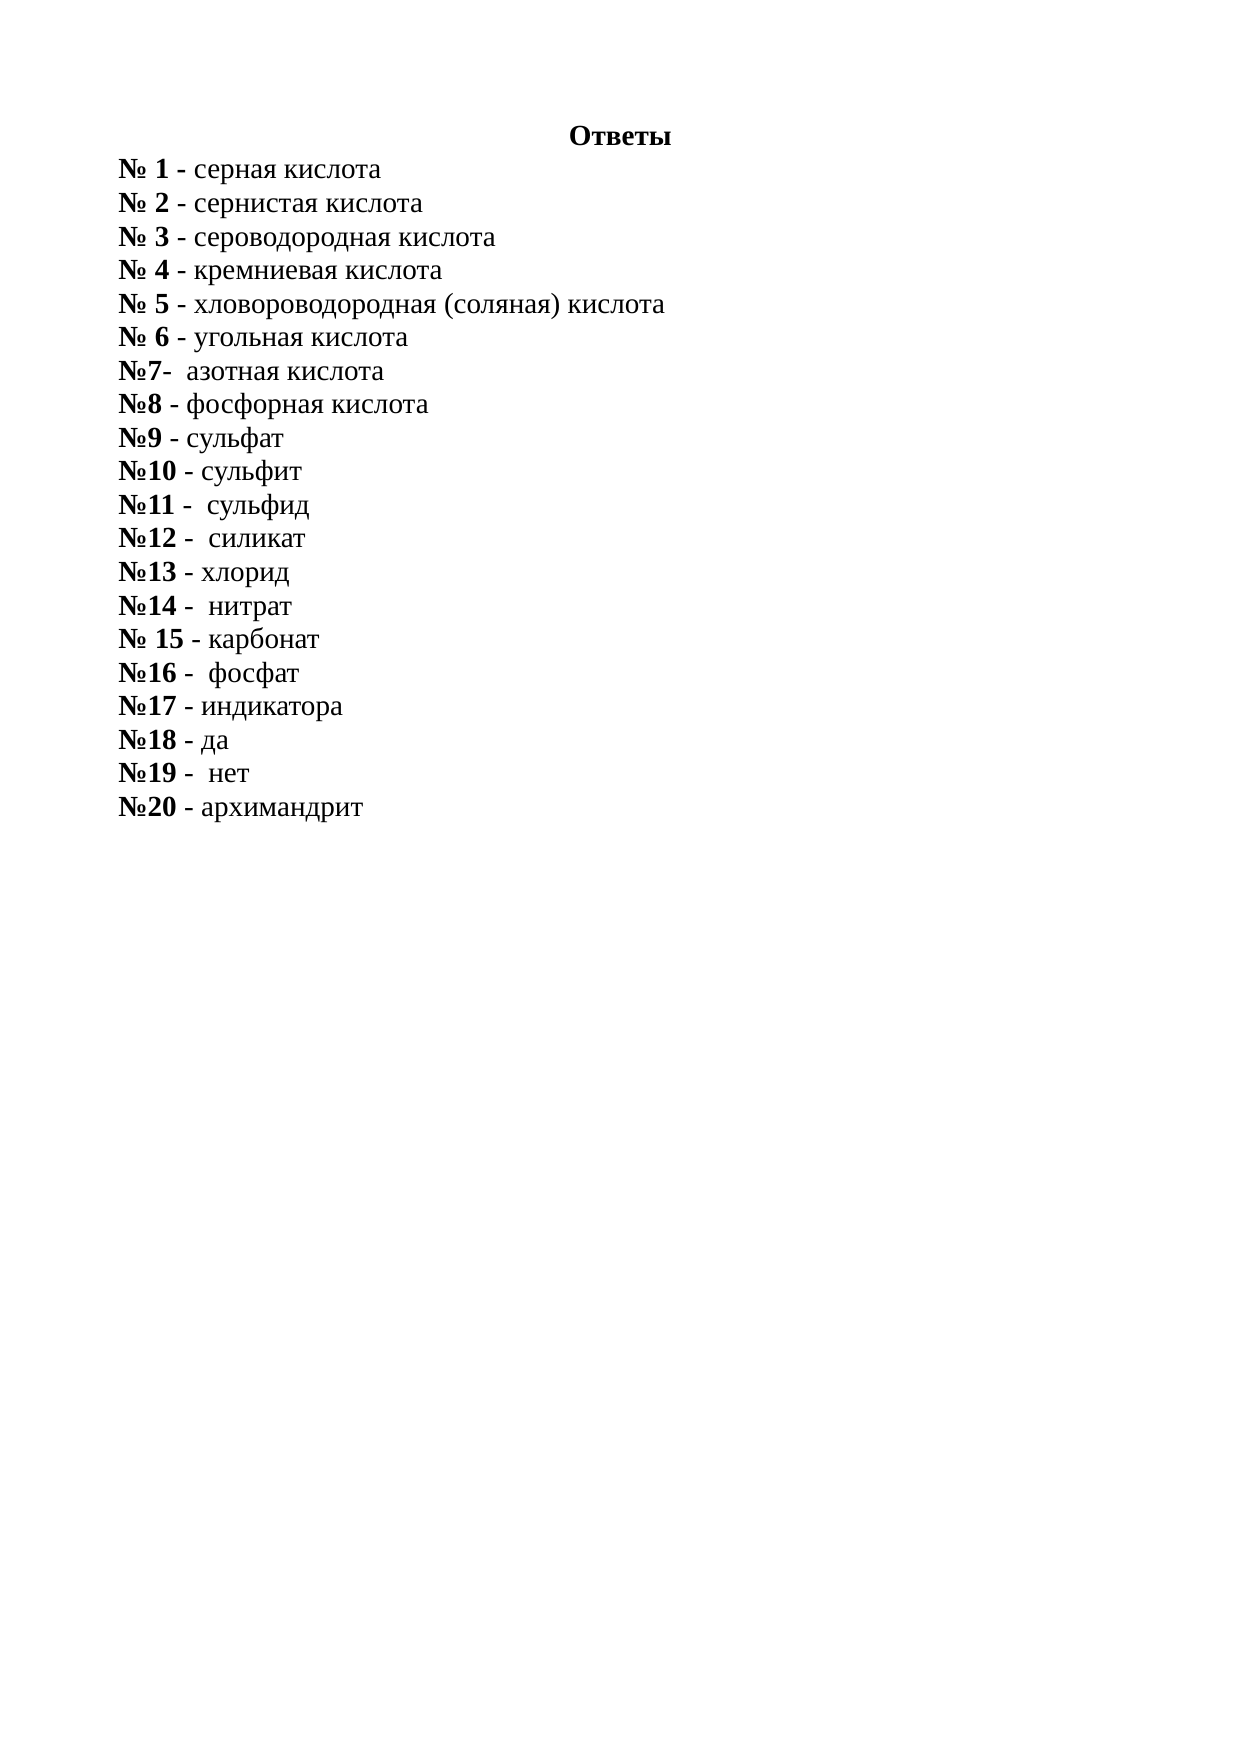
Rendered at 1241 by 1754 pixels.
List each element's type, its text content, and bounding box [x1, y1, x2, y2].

text №12 - силикат [118, 521, 1122, 554]
text № 1 - серная кислота [118, 152, 1122, 185]
text №7- азотная кислота [118, 353, 1122, 386]
text № 4 - кремниевая кислота [118, 252, 1122, 286]
text Ответы [118, 118, 1122, 152]
text №18 - да [118, 722, 1122, 755]
text № 3 - сероводородная кислота [118, 219, 1122, 252]
text №20 - архимандрит [118, 789, 1122, 822]
text №10 - сульфит [118, 453, 1122, 487]
text № 6 - угольная кислота [118, 319, 1122, 353]
text №11 - сульфид [118, 487, 1122, 521]
text №9 - сульфат [118, 420, 1122, 453]
text № 5 - хловороводородная (соляная) кислота [118, 286, 1122, 319]
text №16 - фосфат [118, 655, 1122, 688]
text № 15 - карбонат [118, 621, 1122, 655]
text №17 - индикатора [118, 688, 1122, 722]
text №14 - нитрат [118, 588, 1122, 621]
text №8 - фосфорная кислота [118, 386, 1122, 420]
text № 2 - сернистая кислота [118, 185, 1122, 219]
text №13 - хлорид [118, 554, 1122, 588]
text №19 - нет [118, 755, 1122, 789]
